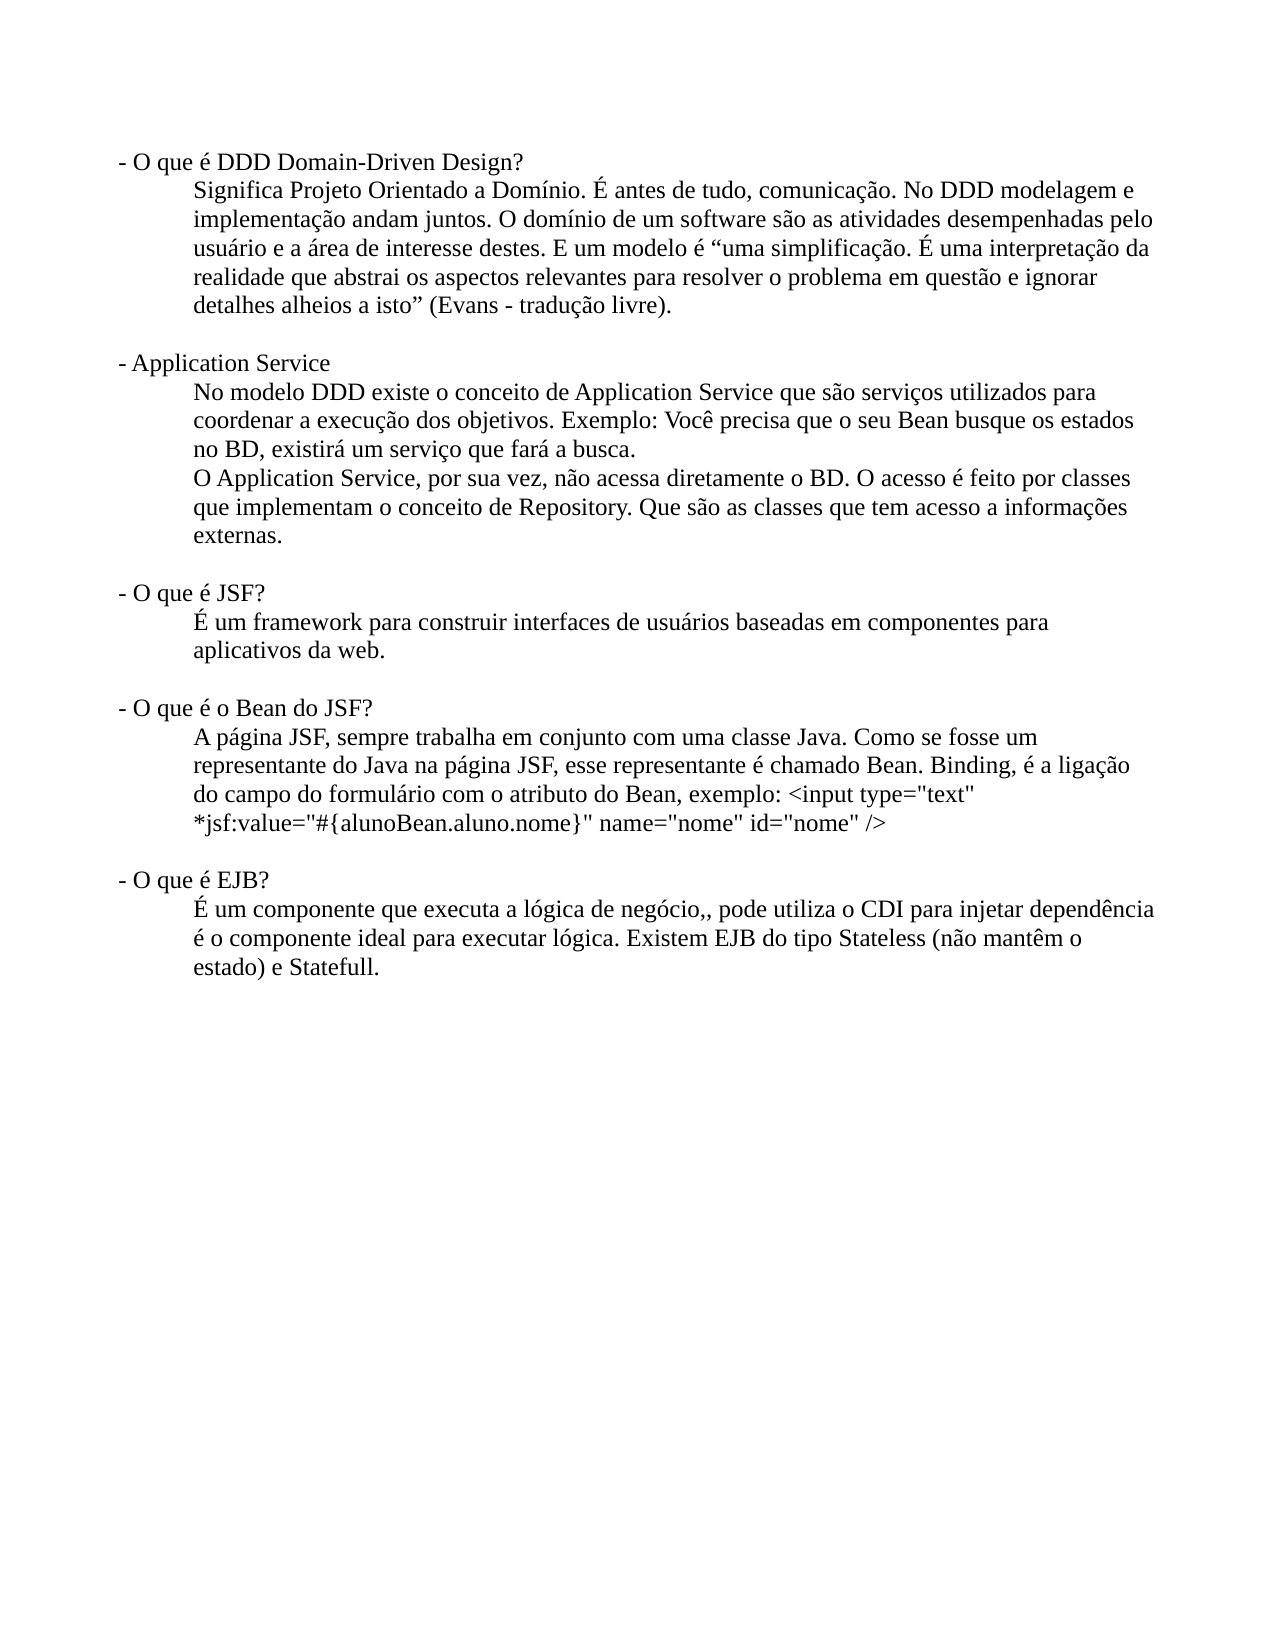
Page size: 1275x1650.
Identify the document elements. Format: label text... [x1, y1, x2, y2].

list - O que é o Bean do JSF? [118, 693, 1157, 722]
list O Application Service, por sua vez, não acessa diretamente o BD. O acesso é feito por classes que implementam o conceito de Repository. Que são as classes que tem acesso a informações externas. [193, 463, 1157, 549]
list - O que é JSF? [118, 578, 1157, 607]
list É um framework para construir interfaces de usuários baseadas em componentes para aplicativos da web. [193, 607, 1157, 664]
list É um componente que executa a lógica de negócio,, pode utiliza o CDI para injetar dependência é o componente ideal para executar lógica. Existem EJB do tipo Stateless (não mantêm o estado) e Statefull. [193, 894, 1157, 981]
list A página JSF, sempre trabalha em conjunto com uma classe Java. Como se fosse um representante do Java na página JSF, esse representante é chamado Bean. Binding, é a ligação do campo do formulário com o atributo do Bean, exemplo: <input type="text" *jsf:value="#{alunoBean.aluno.nome}" name="nome" id="nome" /> [193, 722, 1157, 837]
list - O que é EJB? [118, 866, 1157, 894]
list - Application Service [118, 348, 1157, 377]
list - O que é DDD Domain-Driven Design? [118, 147, 1157, 176]
list No modelo DDD existe o conceito de Application Service que são serviços utilizados para coordenar a execução dos objetivos. Exemplo: Você precisa que o seu Bean busque os estados no BD, existirá um serviço que fará a busca. [193, 377, 1157, 463]
list Significa Projeto Orientado a Domínio. É antes de tudo, comunicação. No DDD modelagem e implementação andam juntos. O domínio de um software são as atividades desempenhadas pelo usuário e a área de interesse destes. E um modelo é “uma simplificação. É uma interpretação da realidade que abstrai os aspectos relevantes para resolver o problema em questão e ignorar detalhes alheios a isto” (Evans - tradução livre). [193, 176, 1157, 319]
